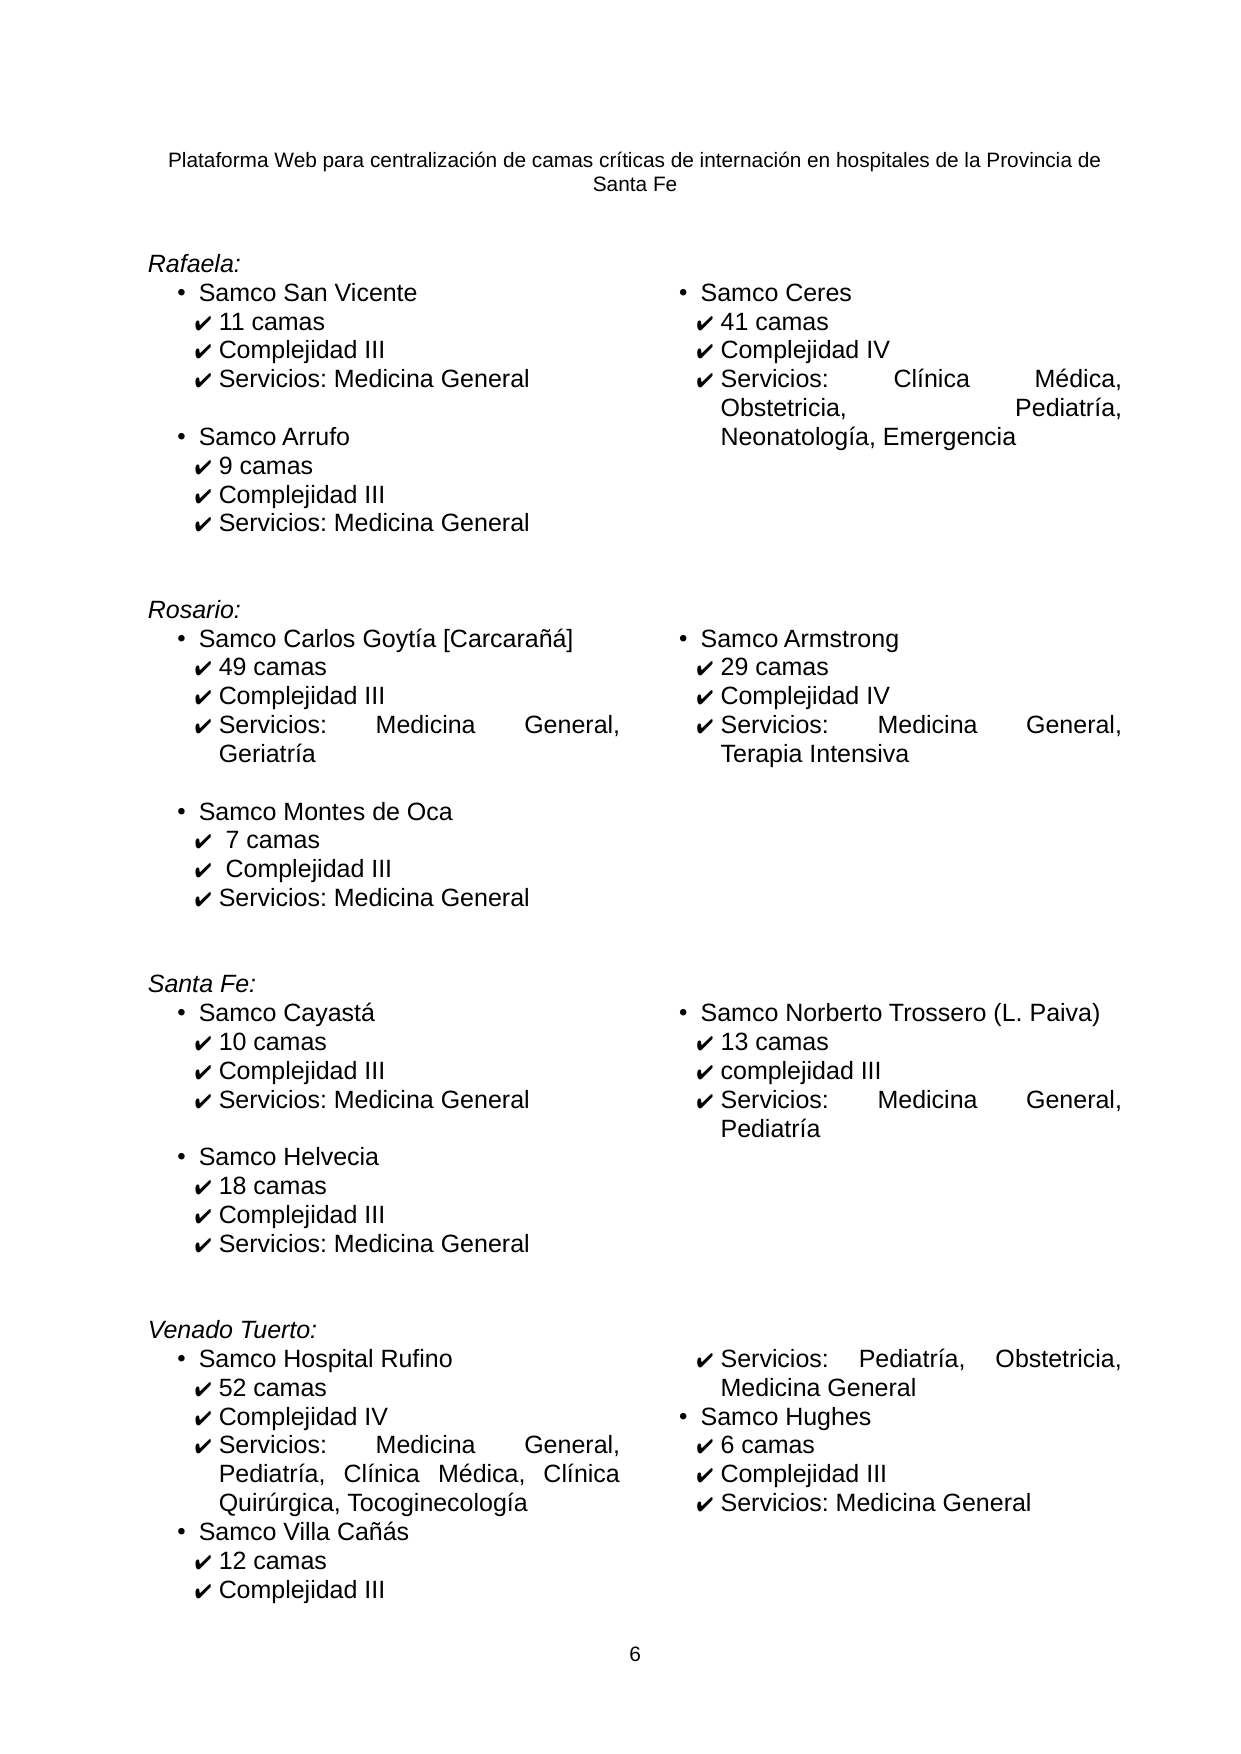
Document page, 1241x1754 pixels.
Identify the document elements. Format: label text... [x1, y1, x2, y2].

list 12 camas [195, 1546, 620, 1574]
list Servicios: Clínica Médica, Obstetricia, Pediatría, Neonatología, Emergencia [697, 364, 1122, 451]
list Servicios: Medicina General [195, 883, 620, 912]
list Servicios: Medicina General, Pediatría [697, 1085, 1122, 1142]
list complejidad III [697, 1056, 1122, 1085]
list 10 camas [195, 1027, 620, 1056]
list Servicios: Medicina General [697, 1488, 1122, 1517]
list Servicios: Medicina General, Terapia Intensiva [697, 710, 1122, 768]
list 41 camas [697, 307, 1122, 335]
list 29 camas [697, 652, 1122, 681]
list 52 camas [195, 1373, 620, 1402]
list Samco Montes de Oca [148, 796, 620, 825]
list Complejidad III [195, 1056, 620, 1085]
list Complejidad IV [195, 1402, 620, 1431]
list Servicios: Medicina General [195, 364, 620, 393]
list Samco San Vicente [148, 278, 620, 307]
list Complejidad III [195, 479, 620, 508]
list Samco Arrufo [148, 422, 620, 451]
list Samco Villa Cañás [148, 1517, 620, 1546]
list Complejidad III [195, 335, 620, 364]
list Complejidad IV [697, 335, 1122, 364]
list Samco Cayastá [148, 998, 620, 1027]
list Samco Hospital Rufino [148, 1344, 620, 1373]
list Complejidad IV [697, 681, 1122, 710]
list 9 camas [195, 451, 620, 479]
list Complejidad III [195, 1574, 620, 1603]
list Complejidad III [195, 854, 620, 883]
text Rosario: [148, 595, 1122, 623]
list Complejidad III [195, 1200, 620, 1229]
list 13 camas [697, 1027, 1122, 1056]
list Samco Norberto Trossero (L. Paiva) [649, 998, 1122, 1027]
text Venado Tuerto: [148, 1315, 1122, 1344]
list 49 camas [195, 652, 620, 681]
list 11 camas [195, 307, 620, 335]
list Samco Armstrong [649, 623, 1122, 652]
list Servicios: Medicina General [195, 508, 620, 537]
list Samco Carlos Goytía [Carcarañá] [148, 623, 620, 652]
list Samco Hughes [649, 1402, 1122, 1430]
list Servicios: Medicina General, Pediatría, Clínica Médica, Clínica Quirúrgica, Tocoginecología [195, 1431, 620, 1517]
list Servicios: Medicina General [195, 1229, 620, 1258]
list Samco Ceres [649, 278, 1122, 307]
list Complejidad III [697, 1459, 1122, 1488]
text Rafaela: [148, 249, 1122, 278]
list 6 camas [697, 1430, 1122, 1459]
list Servicios: Pediatría, Obstetricia, Medicina General [697, 1344, 1122, 1402]
list 18 camas [195, 1171, 620, 1200]
list 7 camas [195, 825, 620, 854]
list Servicios: Medicina General [195, 1085, 620, 1113]
list Complejidad III [195, 681, 620, 710]
text Santa Fe: [148, 969, 1122, 998]
list Servicios: Medicina General, Geriatría [195, 710, 620, 768]
list Samco Helvecia [148, 1142, 620, 1171]
